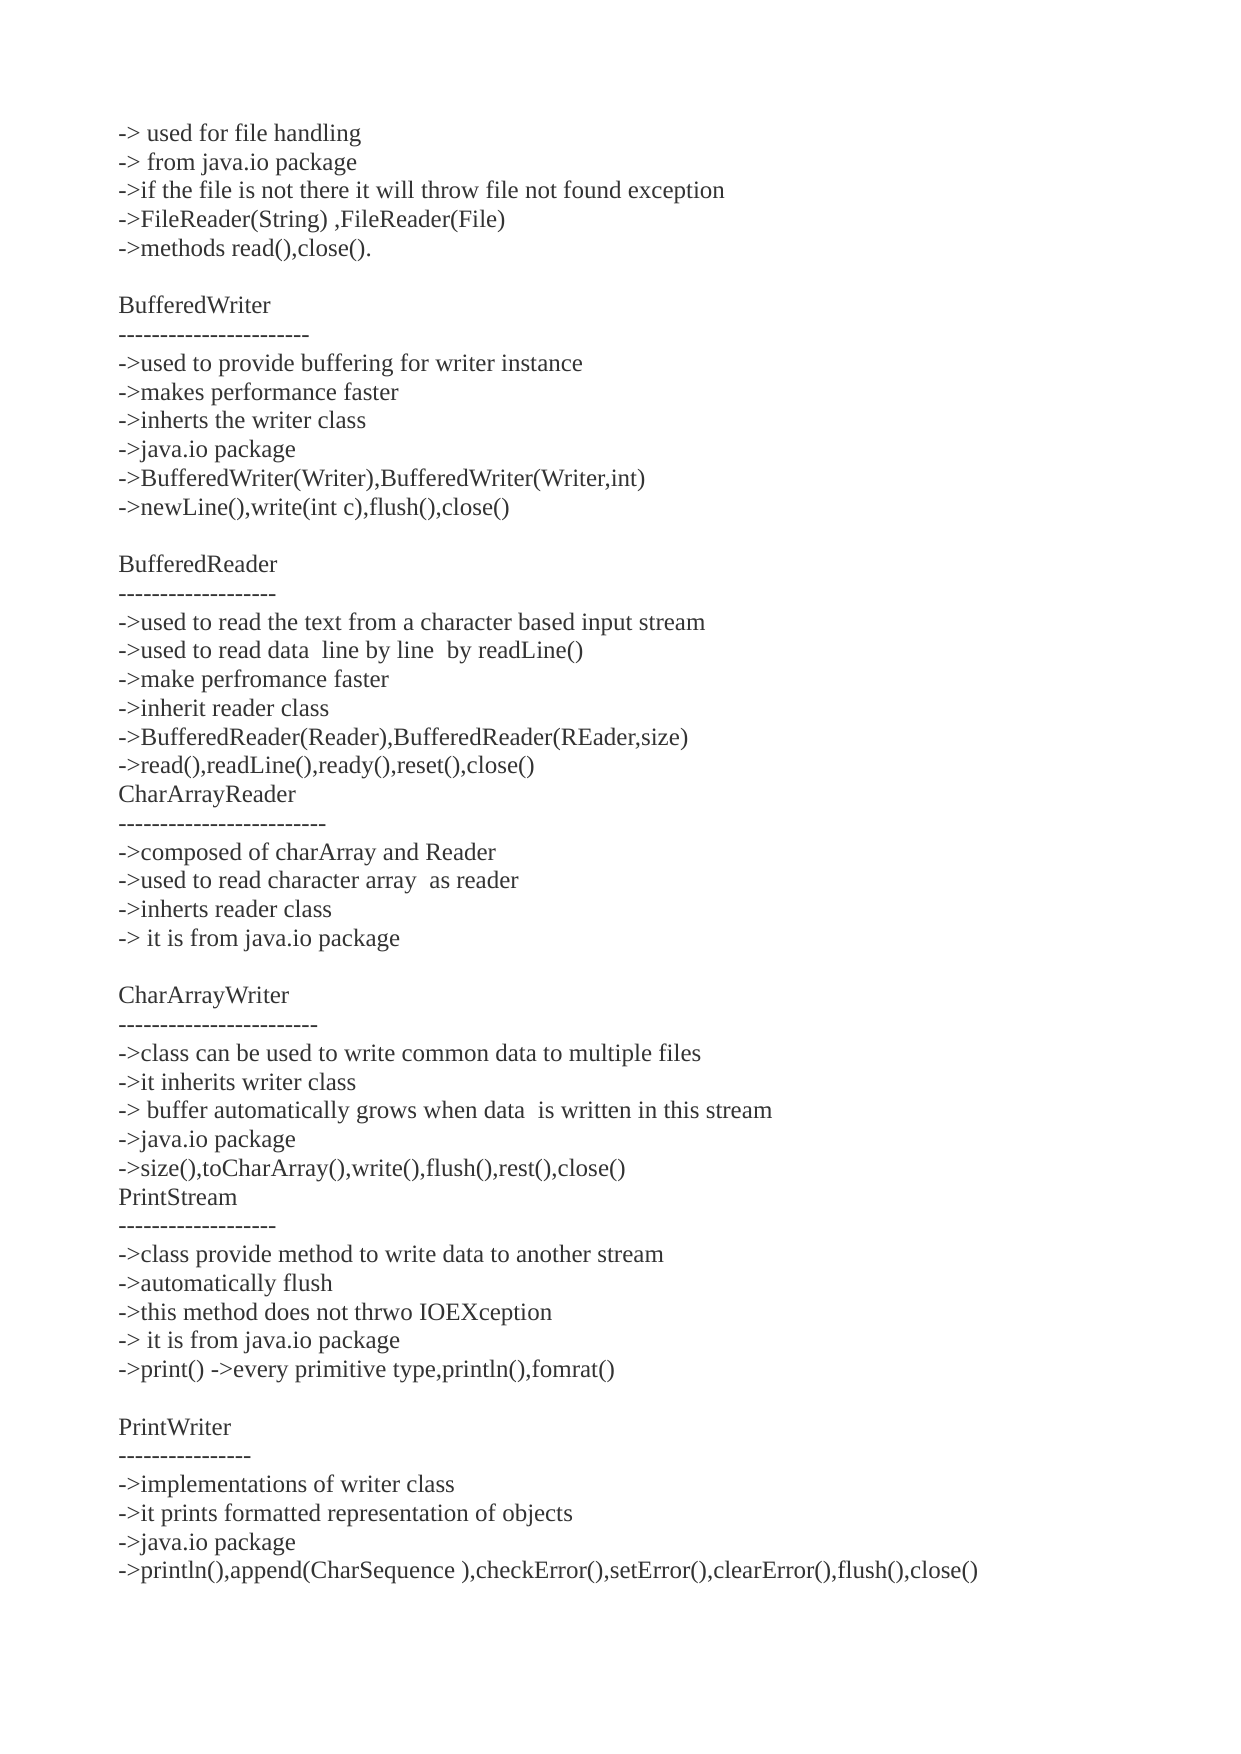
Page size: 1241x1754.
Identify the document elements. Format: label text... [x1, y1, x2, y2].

text ->methods read(),close(). [118, 233, 1122, 262]
text -> it is from java.io package [118, 923, 1122, 952]
text ->used to read the text from a character based input stream [118, 607, 1122, 636]
text ->inherts reader class [118, 894, 1122, 923]
text ->java.io package [118, 1527, 1122, 1556]
text PrintStream [118, 1182, 1122, 1211]
text ->used to read data line by line by readLine() [118, 636, 1122, 664]
text ->BufferedReader(Reader),BufferedReader(REader,size) [118, 722, 1122, 751]
text ->used to read character array as reader [118, 866, 1122, 894]
text ------------------------- [118, 808, 1122, 837]
text ->if the file is not there it will throw file not found exception [118, 176, 1122, 204]
text ->it prints formatted representation of objects [118, 1498, 1122, 1527]
text ->automatically flush [118, 1268, 1122, 1297]
text BufferedWriter [118, 291, 1122, 319]
text ->java.io package [118, 434, 1122, 463]
text ->make perfromance faster [118, 664, 1122, 693]
text ->println(),append(CharSequence ),checkError(),setError(),clearError(),flush(),close() [118, 1556, 1122, 1584]
text ->makes performance faster [118, 377, 1122, 406]
text ->BufferedWriter(Writer),BufferedWriter(Writer,int) [118, 463, 1122, 492]
text ->it inherits writer class [118, 1067, 1122, 1096]
text ----------------------- [118, 319, 1122, 348]
text ------------------------ [118, 1009, 1122, 1038]
text ->implementations of writer class [118, 1469, 1122, 1498]
text BufferedReader [118, 549, 1122, 578]
text ->read(),readLine(),ready(),reset(),close() [118, 751, 1122, 779]
text CharArrayReader [118, 779, 1122, 808]
text ------------------- [118, 1211, 1122, 1239]
text ->class can be used to write common data to multiple files [118, 1038, 1122, 1067]
text ->inherts the writer class [118, 406, 1122, 434]
text -> buffer automatically grows when data is written in this stream [118, 1096, 1122, 1124]
text ->class provide method to write data to another stream [118, 1239, 1122, 1268]
text ->size(),toCharArray(),write(),flush(),rest(),close() [118, 1153, 1122, 1182]
text ->this method does not thrwo IOEXception [118, 1297, 1122, 1326]
text PrintWriter [118, 1412, 1122, 1441]
text ->used to provide buffering for writer instance [118, 348, 1122, 377]
text ->FileReader(String) ,FileReader(File) [118, 204, 1122, 233]
text ->print() ->every primitive type,println(),fomrat() [118, 1354, 1122, 1383]
text ---------------- [118, 1441, 1122, 1469]
text -> it is from java.io package [118, 1326, 1122, 1354]
text -> from java.io package [118, 147, 1122, 176]
text -> used for file handling [118, 118, 1122, 147]
text ------------------- [118, 578, 1122, 607]
text ->composed of charArray and Reader [118, 837, 1122, 866]
text ->java.io package [118, 1124, 1122, 1153]
text CharArrayWriter [118, 981, 1122, 1009]
text ->inherit reader class [118, 693, 1122, 722]
text ->newLine(),write(int c),flush(),close() [118, 492, 1122, 521]
